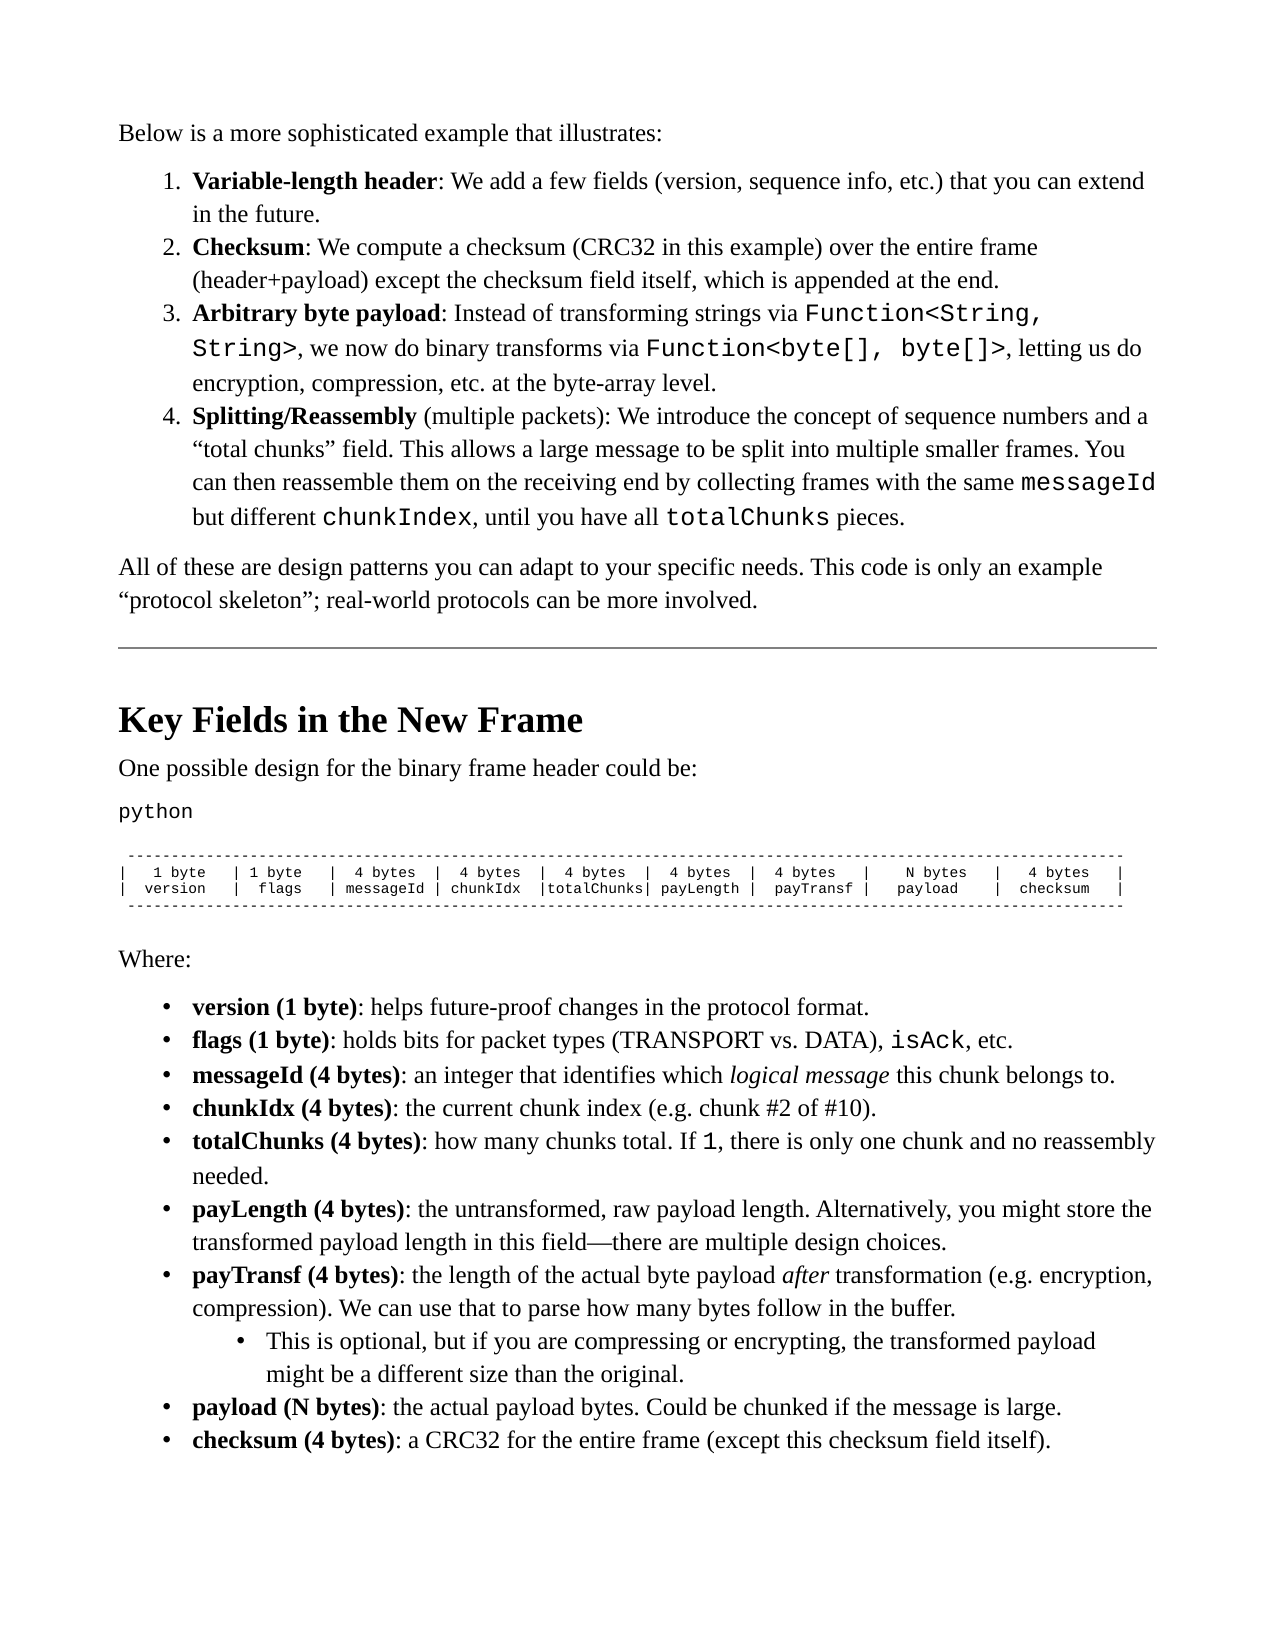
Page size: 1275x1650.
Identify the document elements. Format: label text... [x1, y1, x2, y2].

list flags (1 byte): holds bits for packet types (TRANSPORT vs. DATA), isAck, etc. [162, 1025, 1157, 1056]
list messageId (4 bytes): an integer that identifies which logical message this chunk belongs to. [162, 1060, 1157, 1089]
text | version | flags | messageId | chunkIdx |totalChunks| payLength | payTransf | payload | checksum | [118, 882, 1157, 898]
list chunkIdx (4 bytes): the current chunk index (e.g. chunk #2 of #10). [162, 1093, 1157, 1122]
list payTransf (4 bytes): the length of the actual byte payload after transformation (e.g. encryption, compression). We can use that to parse how many bytes follow in the buffer. [162, 1260, 1157, 1322]
list checksum (4 bytes): a CRC32 for the entire frame (except this checksum field itself). [162, 1426, 1157, 1454]
text | 1 byte | 1 byte | 4 bytes | 4 bytes | 4 bytes | 4 bytes | 4 bytes | N bytes | 4 bytes | [118, 865, 1157, 882]
list Variable-length header: We add a few fields (version, sequence info, etc.) that you can extend in the future. [162, 166, 1157, 227]
text One possible design for the binary frame header could be: [118, 753, 1157, 782]
text python [118, 801, 1157, 825]
text Where: [118, 944, 1157, 973]
text ------------------------------------------------------------------------------------------------------------------ [118, 848, 1157, 865]
list payLength (4 bytes): the untransformed, raw payload length. Alternatively, you might store the transformed payload length in this field—there are multiple design choices. [162, 1194, 1157, 1256]
list version (1 byte): helps future-proof changes in the protocol format. [162, 992, 1157, 1021]
list totalChunks (4 bytes): how many chunks total. If 1, there is only one chunk and no reassembly needed. [162, 1126, 1157, 1190]
list This is optional, but if you are compressing or encrypting, the transformed payload might be a different size than the original. [236, 1326, 1157, 1388]
text ------------------------------------------------------------------------------------------------------------------ [118, 898, 1157, 915]
text Below is a more sophisticated example that illustrates: [118, 118, 1157, 147]
list Splitting/Reassembly (multiple packets): We introduce the concept of sequence numbers and a “total chunks” field. This allows a large message to be split into multiple smaller frames. You can then reassemble them on the receiving end by collecting frames with the same messageId but different chunkIndex, until you have all totalChunks pieces. [162, 401, 1157, 533]
subtitle Key Fields in the New Frame [118, 698, 1157, 741]
text All of these are design patterns you can adapt to your specific needs. This code is only an example “protocol skeleton”; real-world protocols can be more involved. [118, 552, 1157, 614]
list Checksum: We compute a checksum (CRC32 in this example) over the entire frame (header+payload) except the checksum field itself, which is appended at the end. [162, 232, 1157, 293]
list payload (N bytes): the actual payload bytes. Could be chunked if the message is large. [162, 1392, 1157, 1421]
list Arbitrary byte payload: Instead of transforming strings via Function<String, String>, we now do binary transforms via Function<byte[], byte[]>, letting us do encryption, compression, etc. at the byte-array level. [162, 298, 1157, 397]
